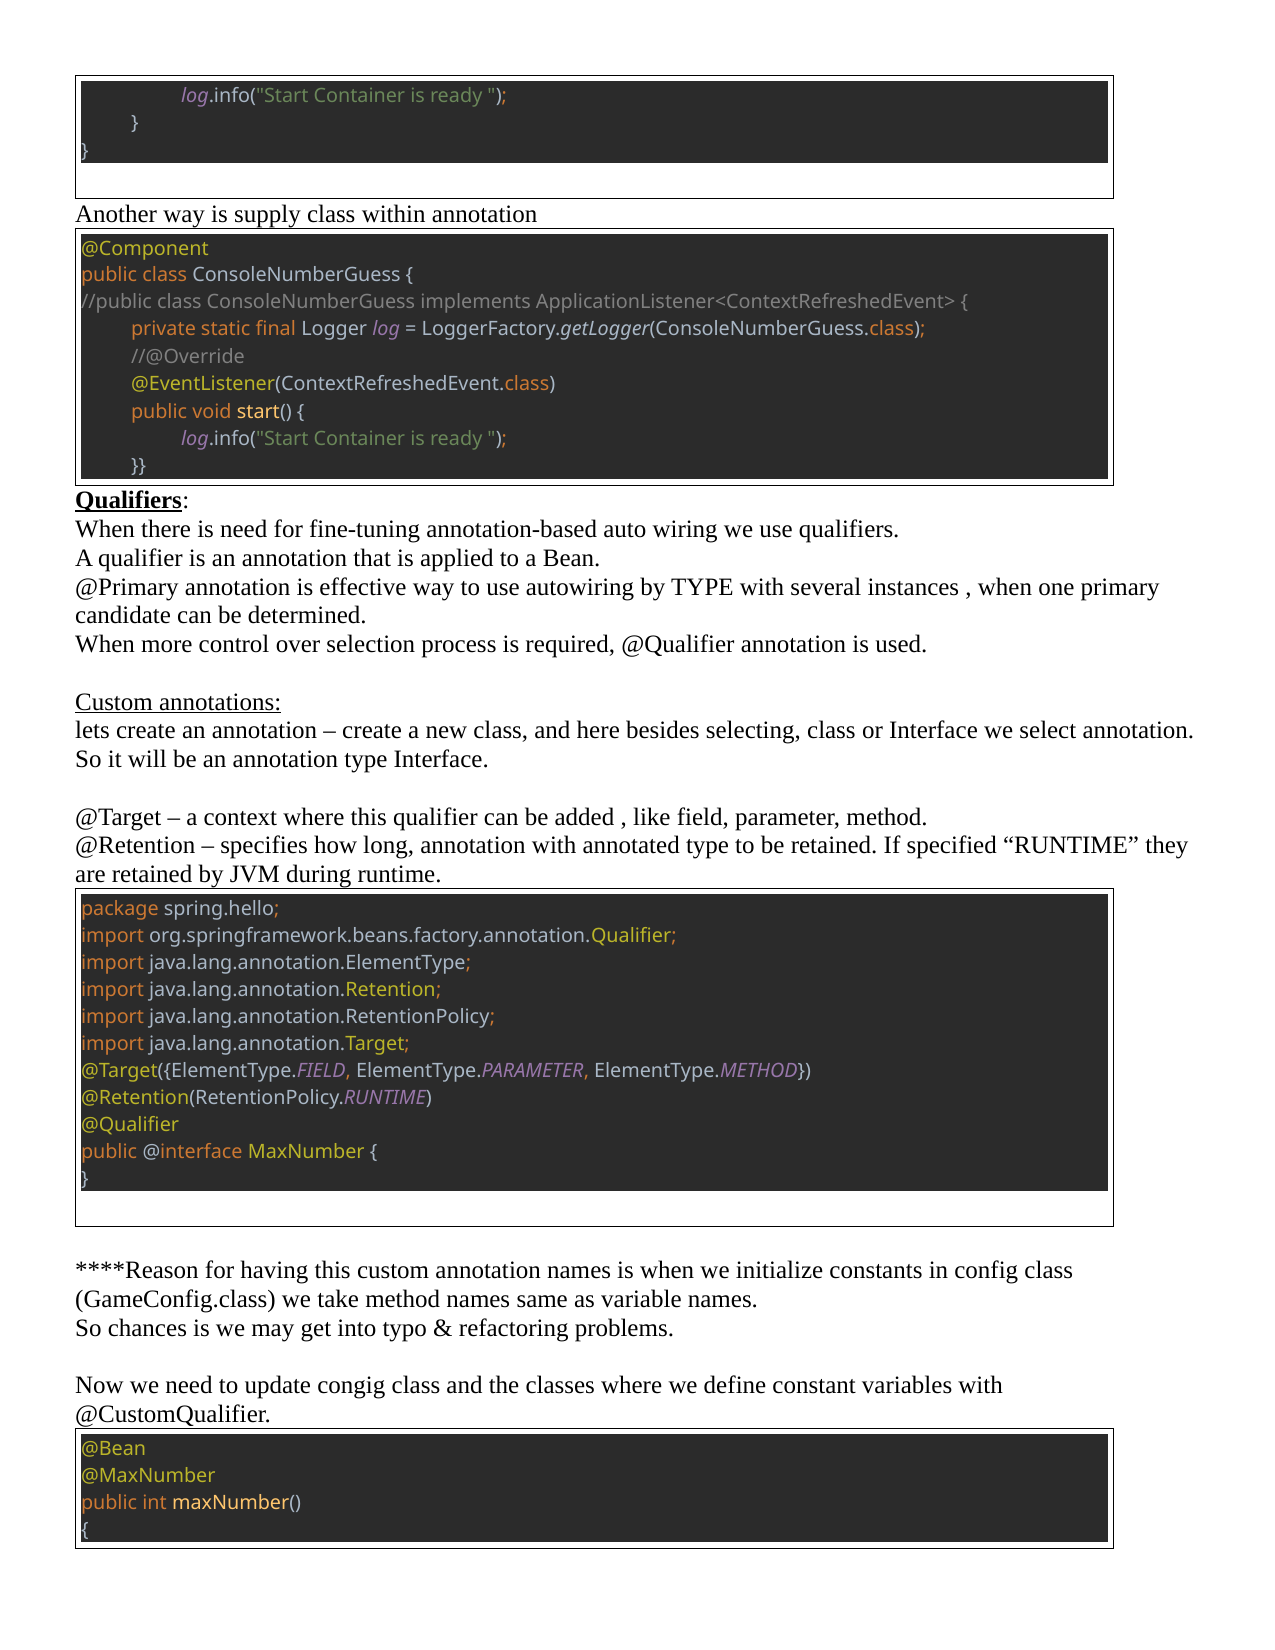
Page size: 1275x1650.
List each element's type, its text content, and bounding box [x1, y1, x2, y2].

text Custom annotations: [75, 687, 1200, 715]
table_header @Bean @MaxNumber public int maxNumber() { [76, 1429, 1113, 1548]
text So chances is we may get into typo & refactoring problems. [75, 1313, 1200, 1342]
text lets create an annotation – create a new class, and here besides selecting, class or Interface we select annotation. So it will be an annotation type Interface. [75, 715, 1200, 773]
table_header log.info("Start Container is ready "); } } [76, 76, 1113, 198]
text Now we need to update congig class and the classes where we define constant variables with @CustomQualifier. [75, 1370, 1200, 1428]
text When there is need for fine-tuning annotation-based auto wiring we use qualifiers. [75, 514, 1200, 543]
text @Target – a context where this qualifier can be added , like field, parameter, method. [75, 802, 1200, 830]
table_header package spring.hello; import org.springframework.beans.factory.annotation.Qualifier; import java.lang.annotation.ElementType; import java.lang.annotation.Retention; import java.lang.annotation.RetentionPolicy; import java.lang.annotation.Target; @Target({ElementType.FIELD, ElementType.PARAMETER, ElementType.METHOD}) @Retention(RetentionPolicy.RUNTIME) @Qualifier public @interface MaxNumber { } [76, 889, 1113, 1226]
text Another way is supply class within annotation [75, 199, 1200, 227]
text A qualifier is an annotation that is applied to a Bean. [75, 543, 1200, 572]
text Qualifiers: [75, 485, 1200, 514]
table_header @Component public class ConsoleNumberGuess { //public class ConsoleNumberGuess implements ApplicationListener<ContextRefreshedEvent> { private static final Logger log = LoggerFactory.getLogger(ConsoleNumberGuess.class); //@Override @EventListener(ContextRefreshedEvent.class) public void start() { log.info("Start Container is ready "); }} [76, 229, 1113, 485]
text @Retention – specifies how long, annotation with annotated type to be retained. If specified “RUNTIME” they are retained by JVM during runtime. [75, 830, 1200, 888]
text @Primary annotation is effective way to use autowiring by TYPE with several instances , when one primary candidate can be determined. [75, 572, 1200, 629]
text ****Reason for having this custom annotation names is when we initialize constants in config class (GameConfig.class) we take method names same as variable names. [75, 1255, 1200, 1313]
text When more control over selection process is required, @Qualifier annotation is used. [75, 629, 1200, 658]
